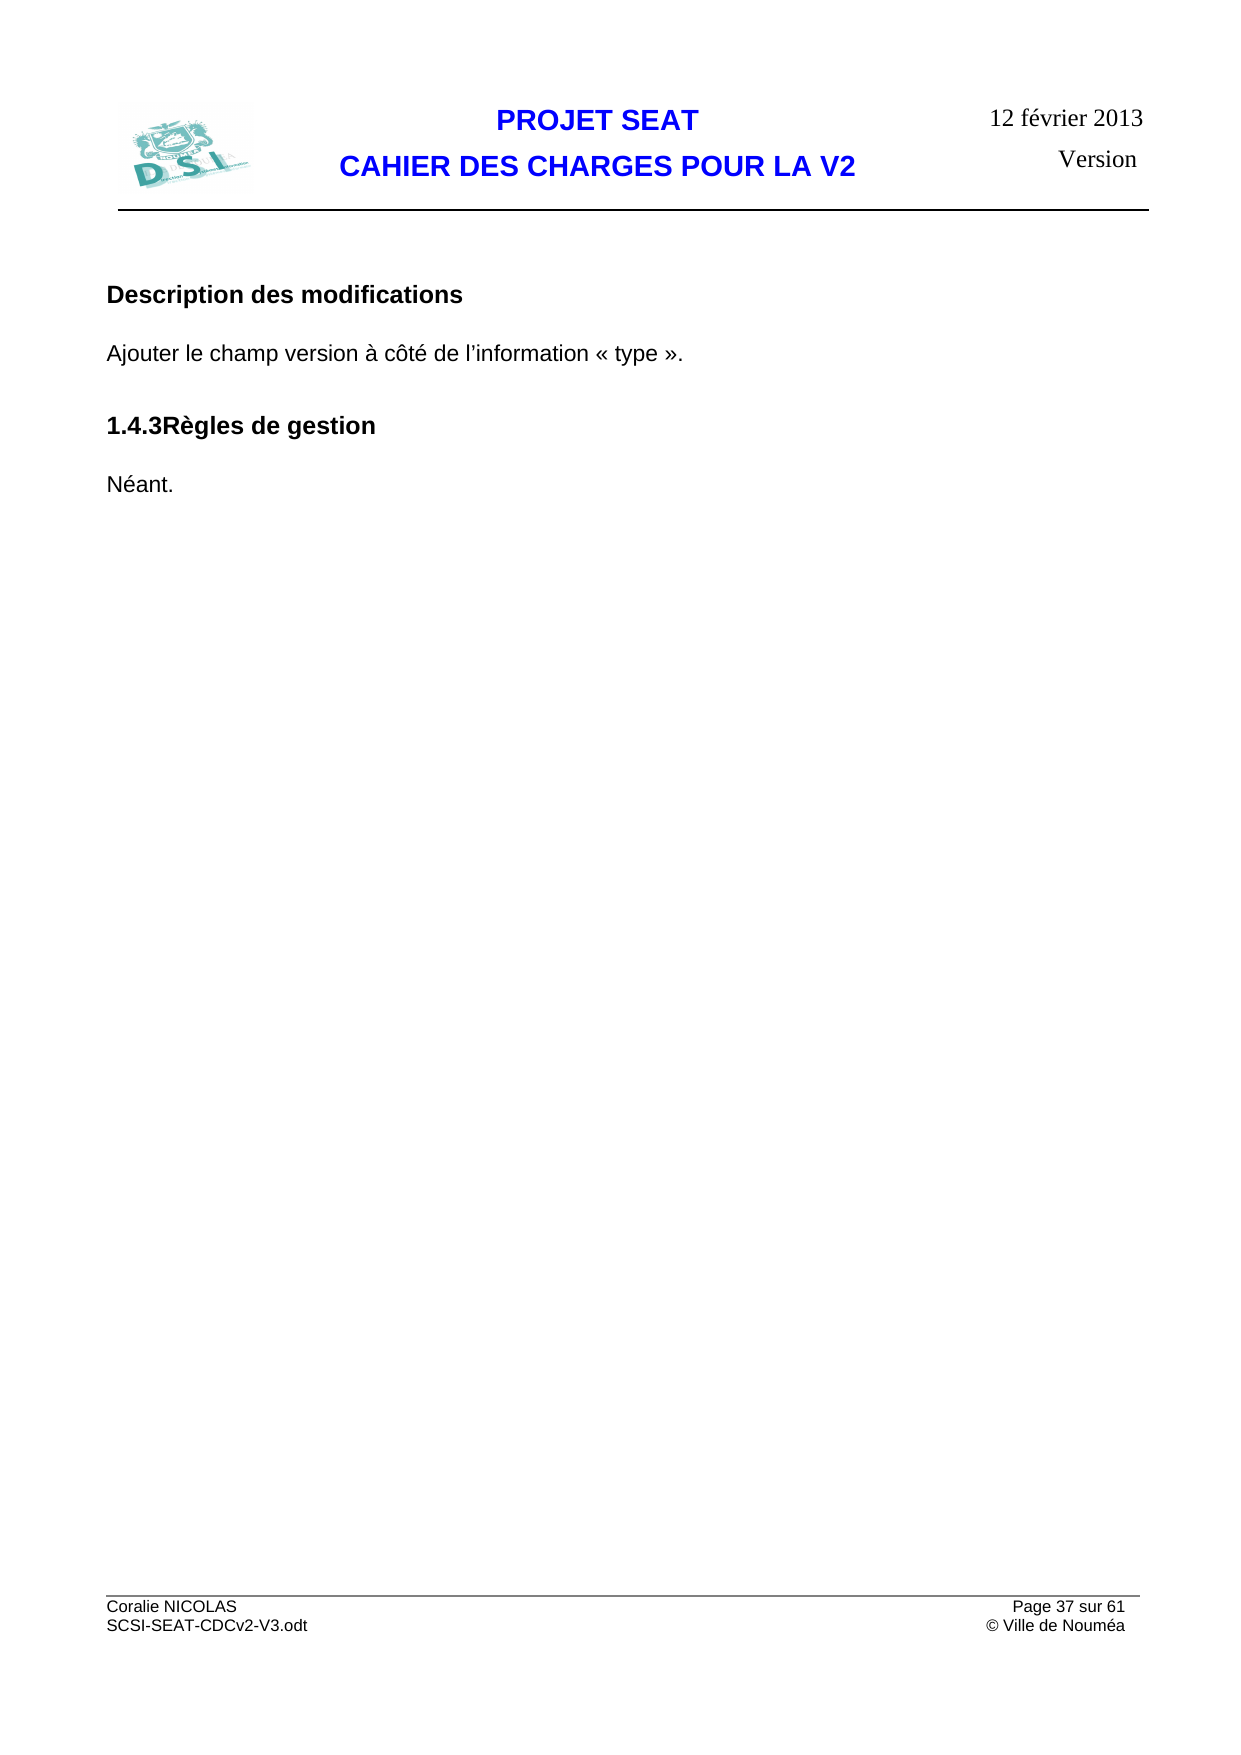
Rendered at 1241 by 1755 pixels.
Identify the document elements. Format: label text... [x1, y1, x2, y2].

subtitle Description des modifications [106, 280, 1140, 309]
text Ajouter le champ version à côté de l’information « type ». [106, 340, 1140, 366]
subtitle Règles de gestion [106, 411, 1140, 440]
text Néant. [106, 471, 1140, 498]
